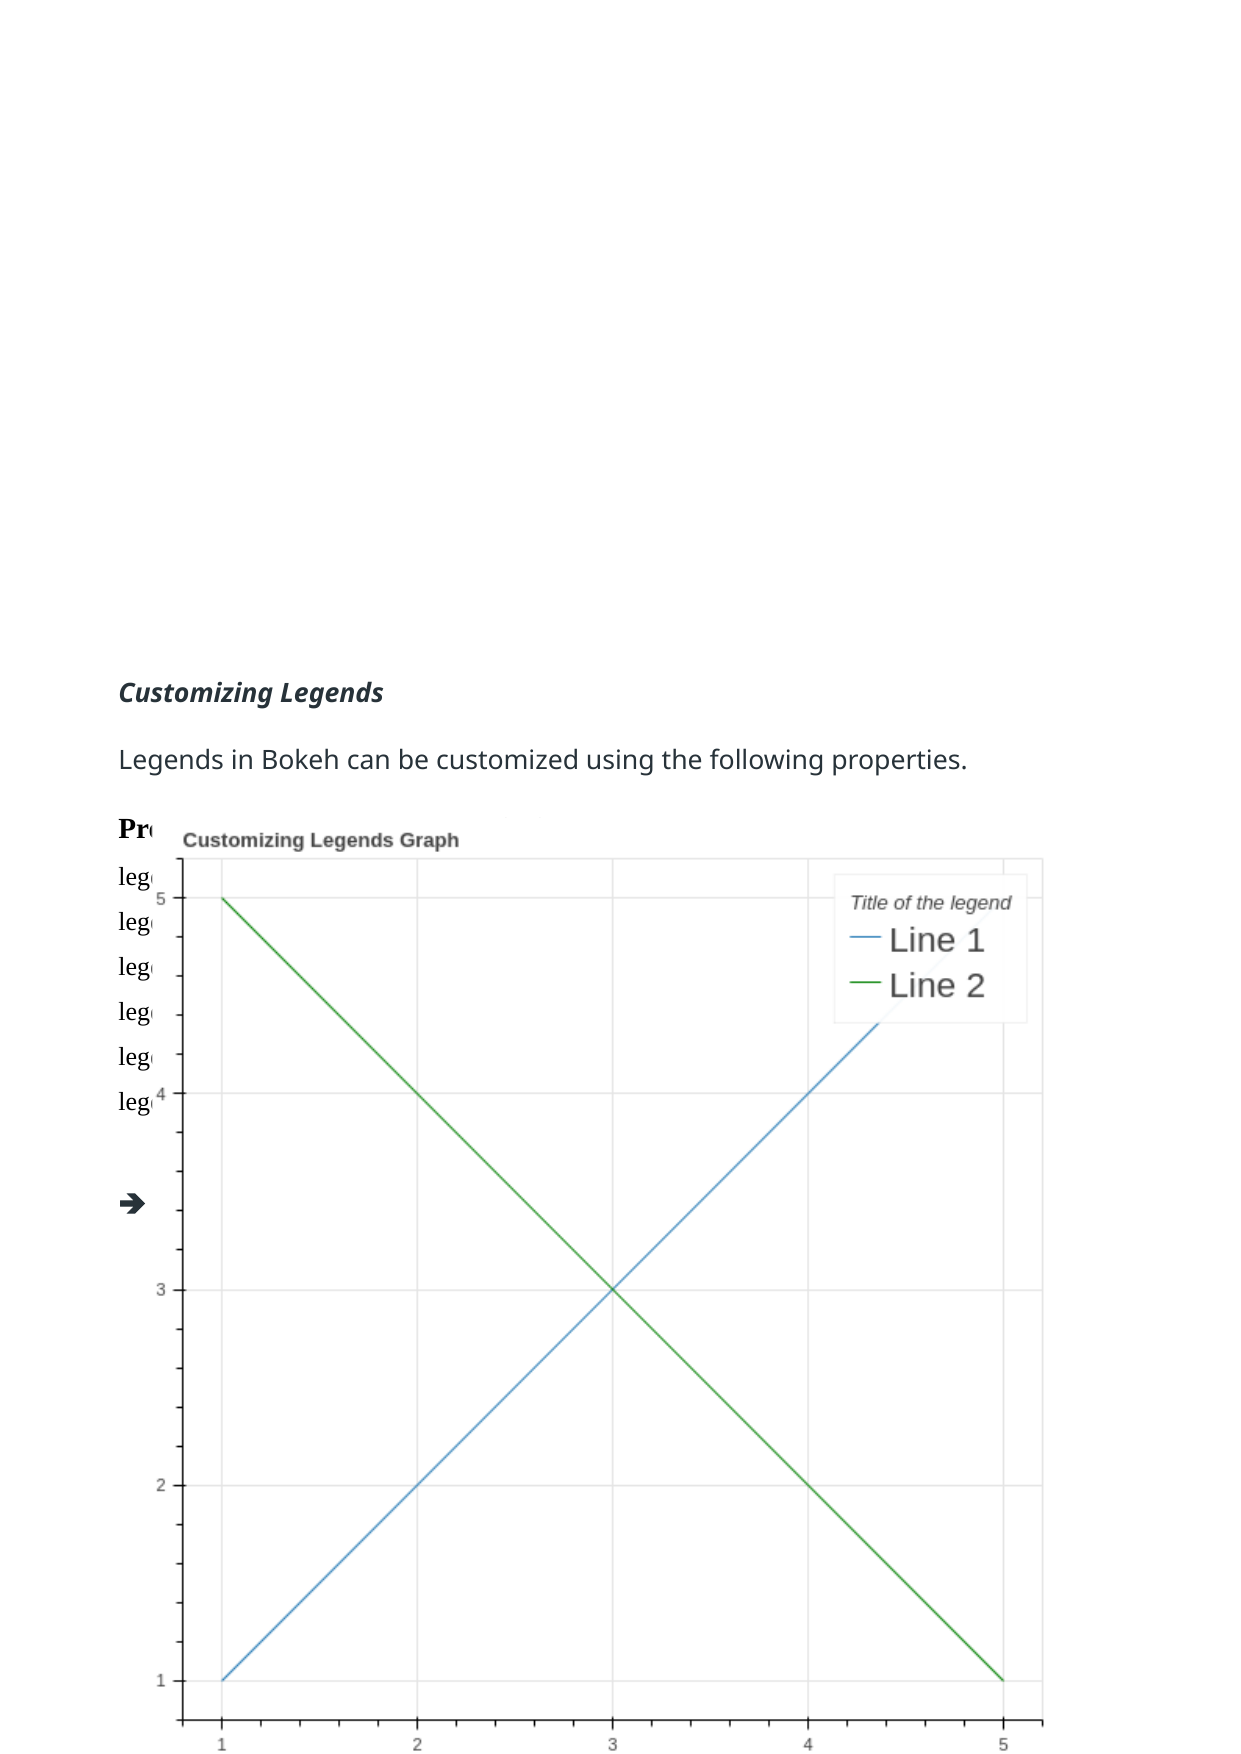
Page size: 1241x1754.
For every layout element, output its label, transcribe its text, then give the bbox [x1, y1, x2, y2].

table_cell legend.orientation [118, 1041, 151, 1086]
table_cell legend.label_text_font [118, 861, 151, 906]
text Legends in Bokeh can be customized using the following properties. [118, 741, 1122, 777]
picture [151, 816, 1089, 1754]
subtitle Customizing Legends [118, 674, 1122, 711]
list Example program: customizing_legends.py [118, 1184, 151, 1221]
table_cell legend.label_text_font_size [118, 906, 151, 951]
table_cell legend.clicking_policy [118, 1086, 151, 1130]
list Example program: customizing_legends.py [1089, 1184, 1122, 1221]
table_header Property [118, 811, 430, 861]
table_cell legend.title [118, 996, 151, 1041]
table_cell legend.location [118, 951, 151, 996]
table_header Description [430, 811, 985, 816]
